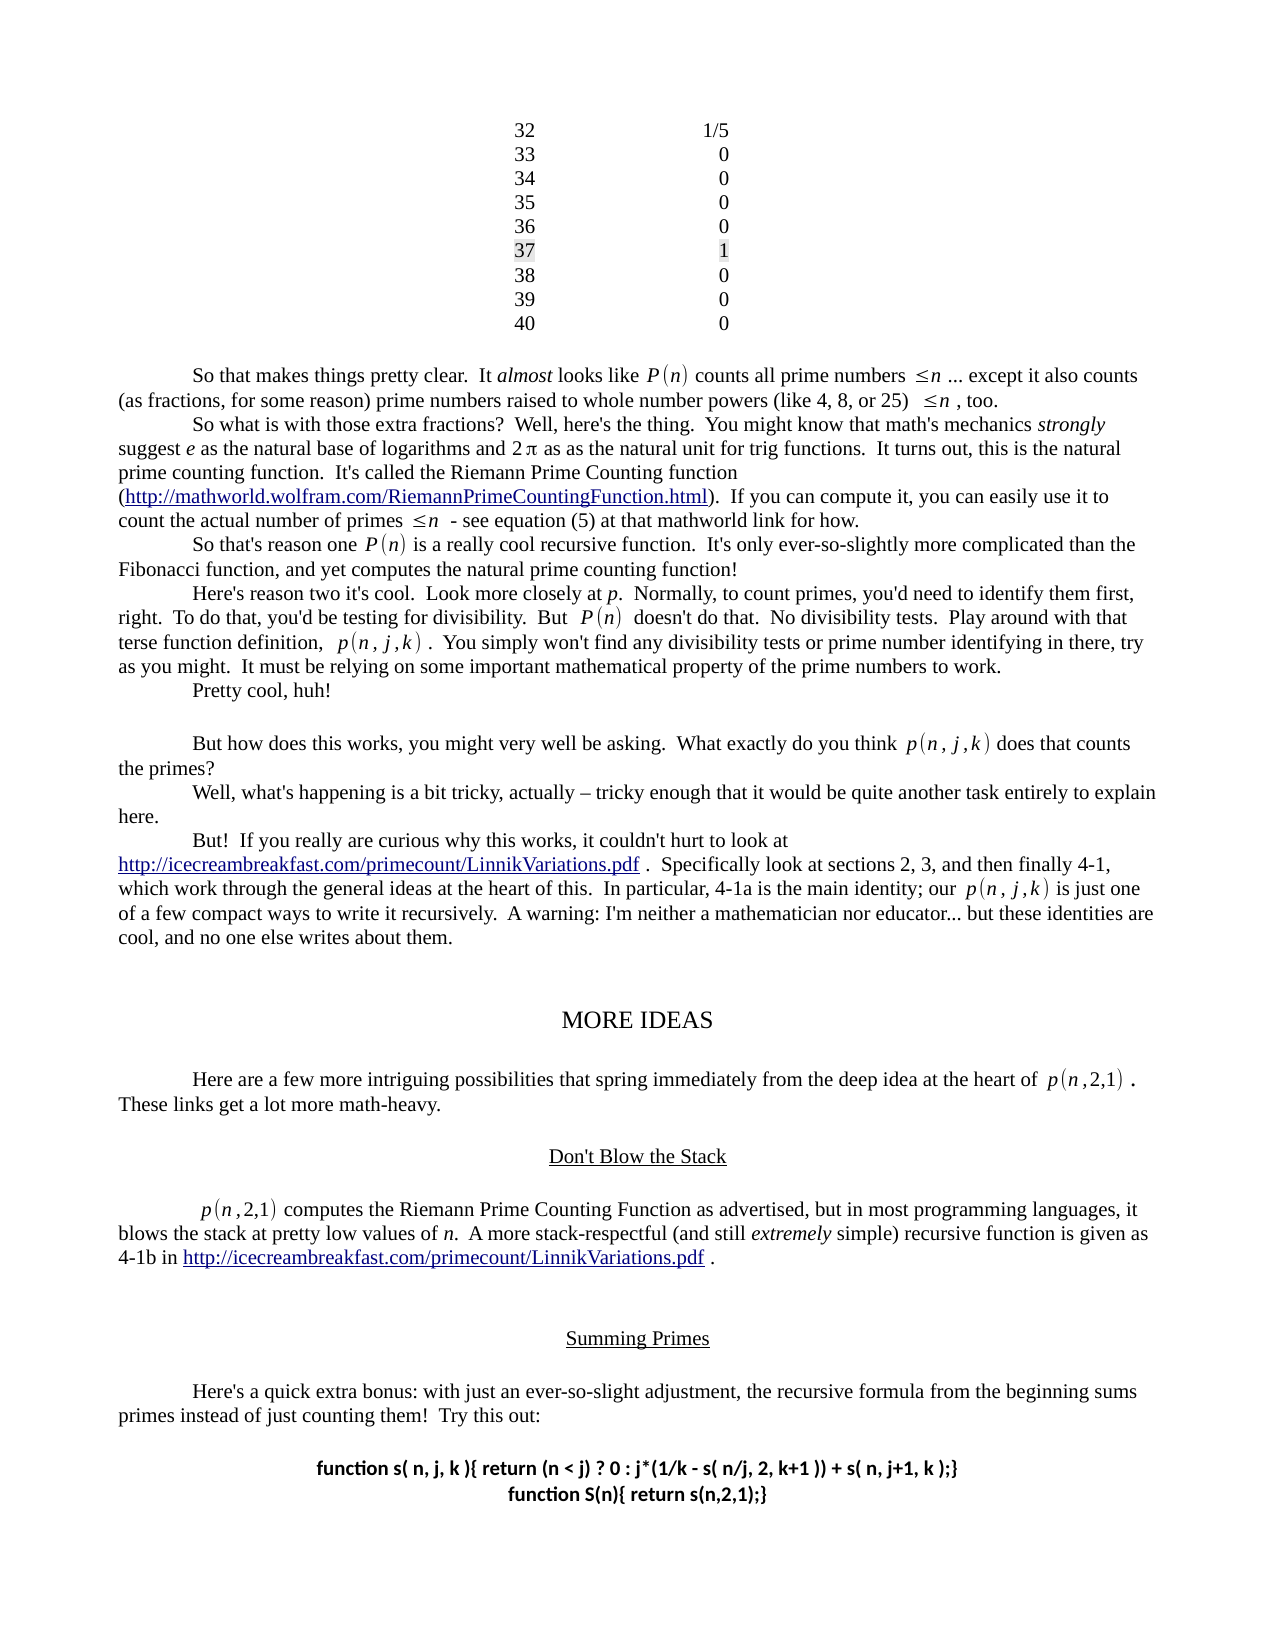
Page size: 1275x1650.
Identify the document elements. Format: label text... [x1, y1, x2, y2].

table_cell 32 33 34 35 36 37 38 39 40 [508, 118, 535, 335]
table_cell [535, 118, 652, 335]
table_cell [378, 118, 442, 335]
text So that's reason oneis a really cool recursive function. It's only ever-so-slightly more complicated than the Fibonacci function, and yet computes the natural prime counting function! [118, 532, 1157, 581]
text function S(n){ return s(n,2,1);} [118, 1481, 1157, 1506]
table_cell [1092, 118, 1158, 335]
text So what is with those extra fractions? Well, here's the thing. You might know that math's mechanics strongly suggest e as the natural base of logarithms andas as the natural unit for trig functions. It turns out, this is the natural prime counting function. It's called the Riemann Prime Counting function (http://mathworld.wolfram.com/RiemannPrimeCountingFunction.html). If you can compute it, you can easily use it to count the actual number of primes - see equation (5) at that mathworld link for how. [118, 412, 1157, 532]
table_cell [248, 118, 313, 335]
text Summing Primes [118, 1326, 1157, 1350]
text So that makes things pretty clear. It almost looks likecounts all prime numbers... except it also counts (as fractions, for some reason) prime numbers raised to whole number powers (like 4, 8, or 25) , too. [118, 363, 1157, 412]
table_cell [883, 118, 923, 335]
text Here's reason two it's cool. Look more closely at p. Normally, to count primes, you'd need to identify them first, right. To do that, you'd be testing for divisibility. But doesn't do that. No divisibility tests. Play around with that terse function definition, . You simply won't find any divisibility tests or prime number identifying in there, try as you might. It must be relying on some important mathematical property of the prime numbers to work. [118, 581, 1157, 678]
table_cell 1/5 0 0 0 0 1 0 0 0 [652, 118, 729, 335]
table_cell [923, 118, 955, 335]
table_cell [313, 118, 378, 335]
text MORE IDEAS [118, 1006, 1157, 1034]
text Here's a quick extra bonus: with just an ever-so-slight adjustment, the recursive formula from the beginning sums primes instead of just counting them! Try this out: [118, 1379, 1157, 1427]
text But! If you really are curious why this works, it couldn't hurt to look at http://icecreambreakfast.com/primecount/LinnikVariations.pdf . Specifically look at sections 2, 3, and then finally 4-1, which work through the general ideas at the heart of this. In particular, 4-1a is the main identity; ouris just one of a few compact ways to write it recursively. A warning: I'm neither a mathematician nor educator... but these identities are cool, and no one else writes about them. [118, 828, 1157, 949]
table_cell [118, 118, 183, 335]
text Don't Blow the Stack [118, 1144, 1157, 1168]
text function s( n, j, k ){ return (n < j) ? 0 : j*(1/k - s( n/j, 2, k+1 )) + s( n, j+1, k );} [118, 1455, 1157, 1481]
text But how does this works, you might very well be asking. What exactly do you thinkdoes that counts the primes? [118, 731, 1157, 780]
text computes the Riemann Prime Counting Function as advertised, but in most programming languages, it blows the stack at pretty low values of n. A more stack-respectful (and still extremely simple) recursive function is given as 4-1b in http://icecreambreakfast.com/primecount/LinnikVariations.pdf . [118, 1197, 1157, 1269]
text Well, what's happening is a bit tricky, actually – tricky enough that it would be quite another task entirely to explain here. [118, 780, 1157, 828]
table_cell [729, 118, 882, 335]
table_cell [443, 118, 507, 335]
text Pretty cool, huh! [118, 678, 1157, 702]
table_cell [1027, 118, 1092, 335]
text Here are a few more intriguing possibilities that spring immediately from the deep idea at the heart of. These links get a lot more math-heavy. [118, 1063, 1157, 1116]
table_cell [962, 118, 1027, 335]
table_cell [955, 118, 962, 335]
table_cell [183, 118, 248, 335]
